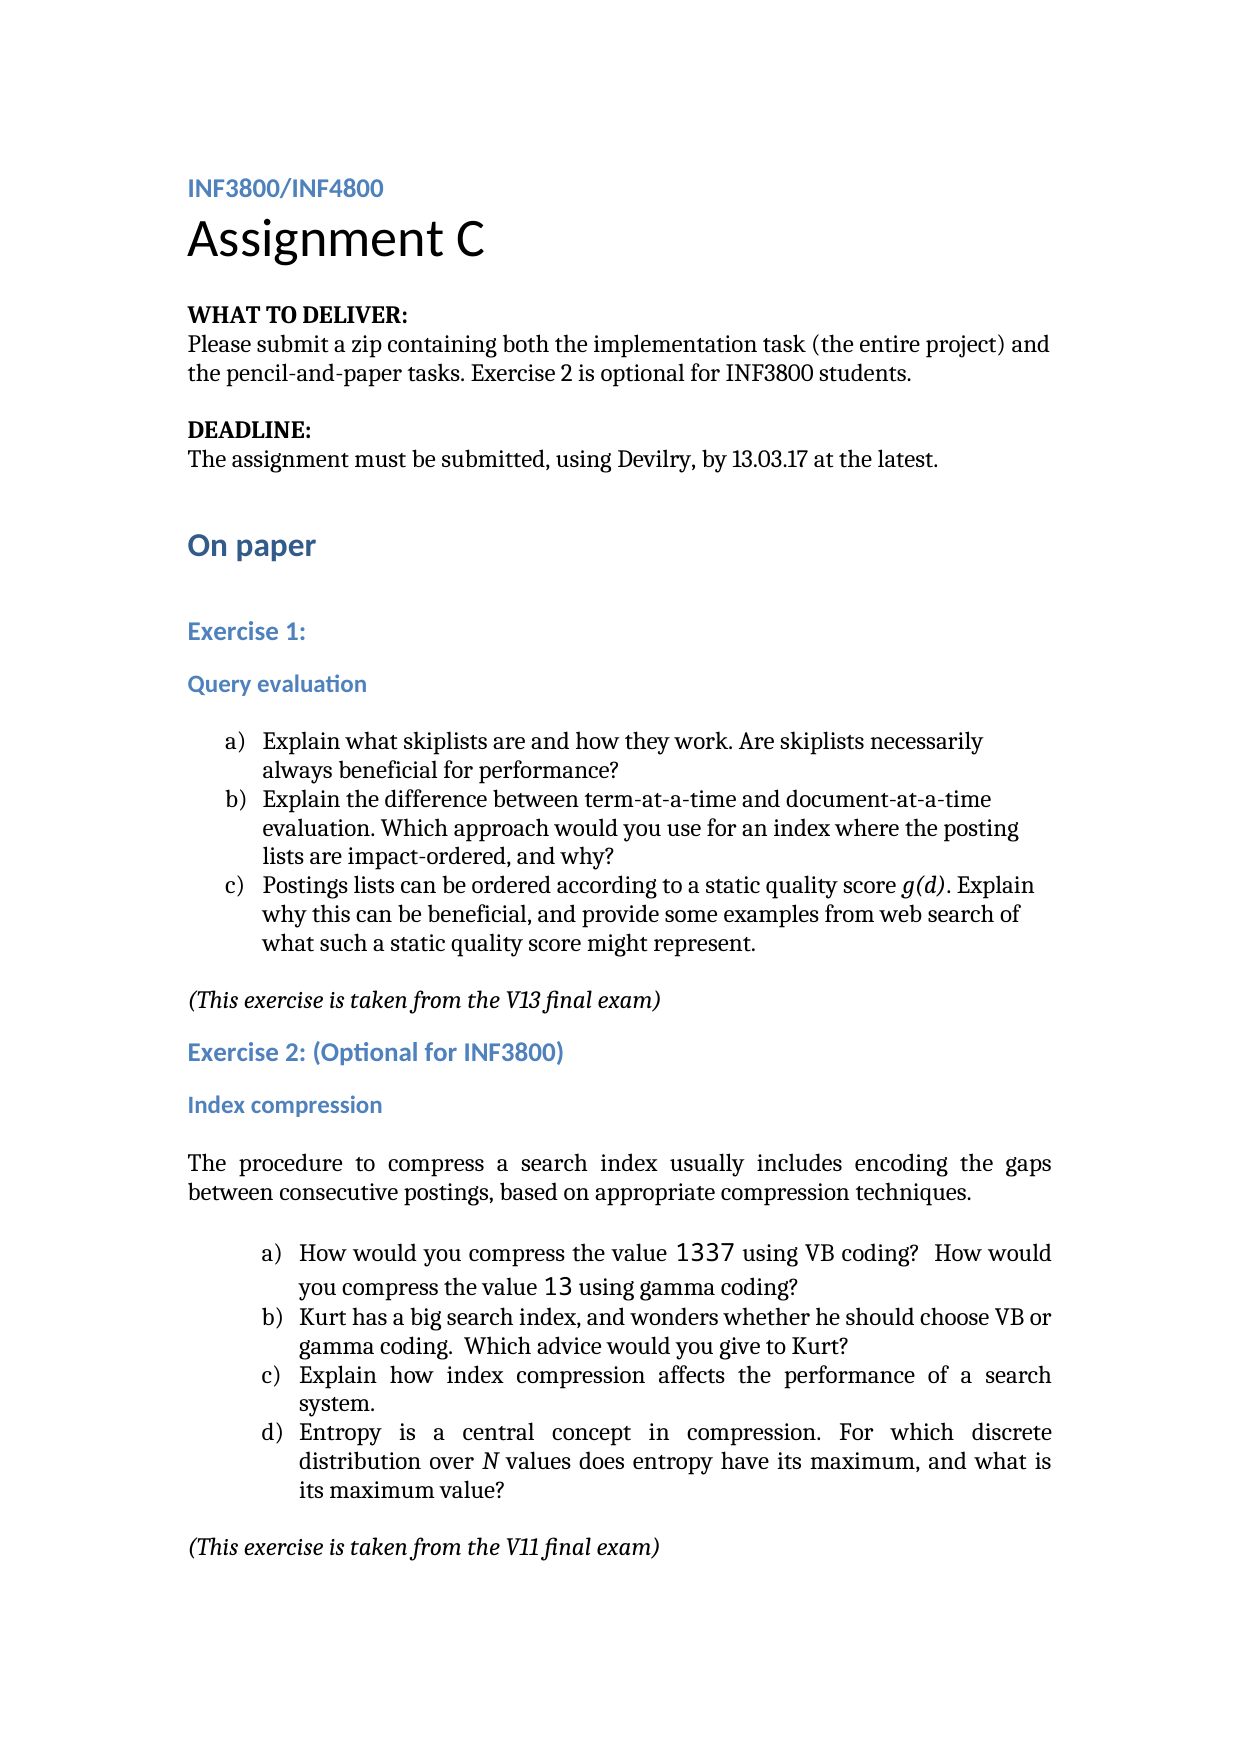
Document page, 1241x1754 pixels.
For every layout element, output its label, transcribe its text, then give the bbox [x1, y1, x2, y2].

text DEADLINE: [187, 416, 1053, 445]
text (This exercise is taken from the V11 final exam) [187, 1533, 1053, 1562]
text The assignment must be submitted, using Devilry, by 13.03.17 at the latest. [187, 445, 1053, 474]
text Index compression [187, 1089, 1053, 1120]
text Exercise 2: (Optional for INF3800) [187, 1036, 1053, 1068]
list Kurt has a big search index, and wonders whether he should choose VB or gamma coding. Which advice would you give to Kurt? [261, 1303, 1053, 1361]
text Please submit a zip containing both the implementation task (the entire project) and the pencil-and-paper tasks. Exercise 2 is optional for INF3800 students. [187, 330, 1053, 387]
list Explain how index compression affects the performance of a search system. [261, 1361, 1053, 1418]
list Postings lists can be ordered according to a static quality score g(d). Explain why this can be beneficial, and provide some examples from web search of what such a static quality score might represent. [225, 871, 1053, 957]
text The procedure to compress a search index usually includes encoding the gaps between consecutive postings, based on appropriate compression techniques. [187, 1149, 1053, 1206]
list Entropy is a central concept in compression. For which discrete distribution over N values does entropy have its maximum, and what is its maximum value? [261, 1418, 1053, 1504]
text Exercise 1: [187, 614, 1053, 647]
list Explain what skiplists are and how they work. Are skiplists necessarily always beneficial for performance? [225, 727, 1053, 785]
list Explain the difference between term-at-a-time and document-at-a-time evaluation. Which approach would you use for an index where the posting lists are impact-ordered, and why? [225, 785, 1053, 871]
text Query evaluation [187, 668, 1053, 698]
text WHAT TO DELIVER: [187, 301, 1053, 330]
list How would you compress the value 1337 using VB coding? How would you compress the value 13 using gamma coding? [261, 1235, 1053, 1303]
text (This exercise is taken from the V13 final exam) [187, 986, 1053, 1015]
text INF3800/INF4800 [187, 171, 1053, 204]
text On paper [187, 524, 1053, 564]
title Assignment C [187, 204, 1053, 270]
